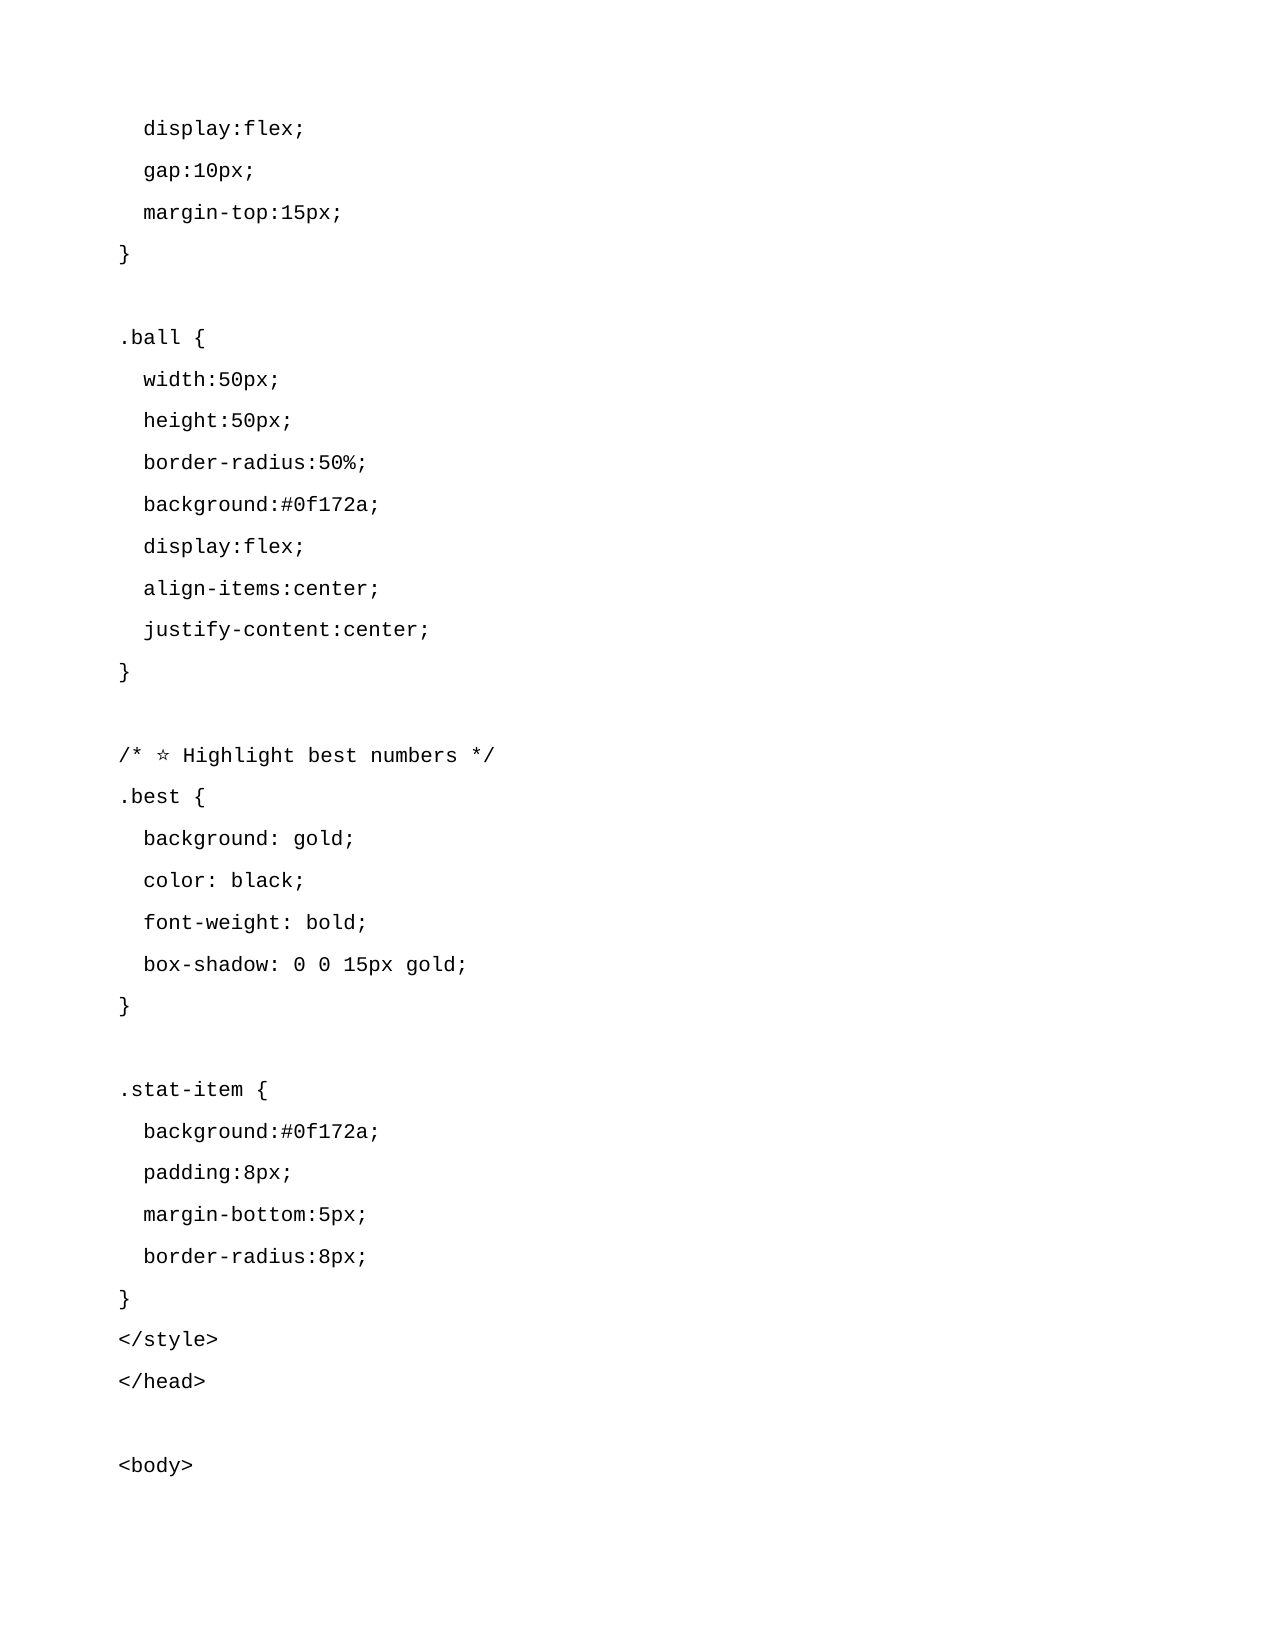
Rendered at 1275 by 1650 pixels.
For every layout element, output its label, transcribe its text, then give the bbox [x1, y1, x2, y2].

text font-weight: bold; [118, 912, 1157, 935]
text color: black; [118, 870, 1157, 894]
text </head> [118, 1371, 1157, 1395]
text border-radius:50%; [118, 452, 1157, 476]
text width:50px; [118, 369, 1157, 392]
text justify-content:center; [118, 619, 1157, 643]
text background:#0f172a; [118, 1121, 1157, 1144]
text } [118, 1288, 1157, 1311]
text padding:8px; [118, 1162, 1157, 1186]
text background: gold; [118, 828, 1157, 852]
text } [118, 995, 1157, 1019]
text /* ⭐ Highlight best numbers */ [118, 745, 1157, 768]
text align-items:center; [118, 578, 1157, 601]
text </style> [118, 1329, 1157, 1353]
text margin-top:15px; [118, 202, 1157, 225]
text margin-bottom:5px; [118, 1204, 1157, 1228]
text } [118, 661, 1157, 685]
text .ball { [118, 327, 1157, 351]
text display:flex; [118, 118, 1157, 142]
text box-shadow: 0 0 15px gold; [118, 953, 1157, 977]
text <body> [118, 1455, 1157, 1478]
text display:flex; [118, 536, 1157, 559]
text } [118, 243, 1157, 267]
text border-radius:8px; [118, 1246, 1157, 1269]
text gap:10px; [118, 160, 1157, 183]
text height:50px; [118, 411, 1157, 434]
text background:#0f172a; [118, 494, 1157, 518]
text .stat-item { [118, 1079, 1157, 1102]
text .best { [118, 786, 1157, 810]
